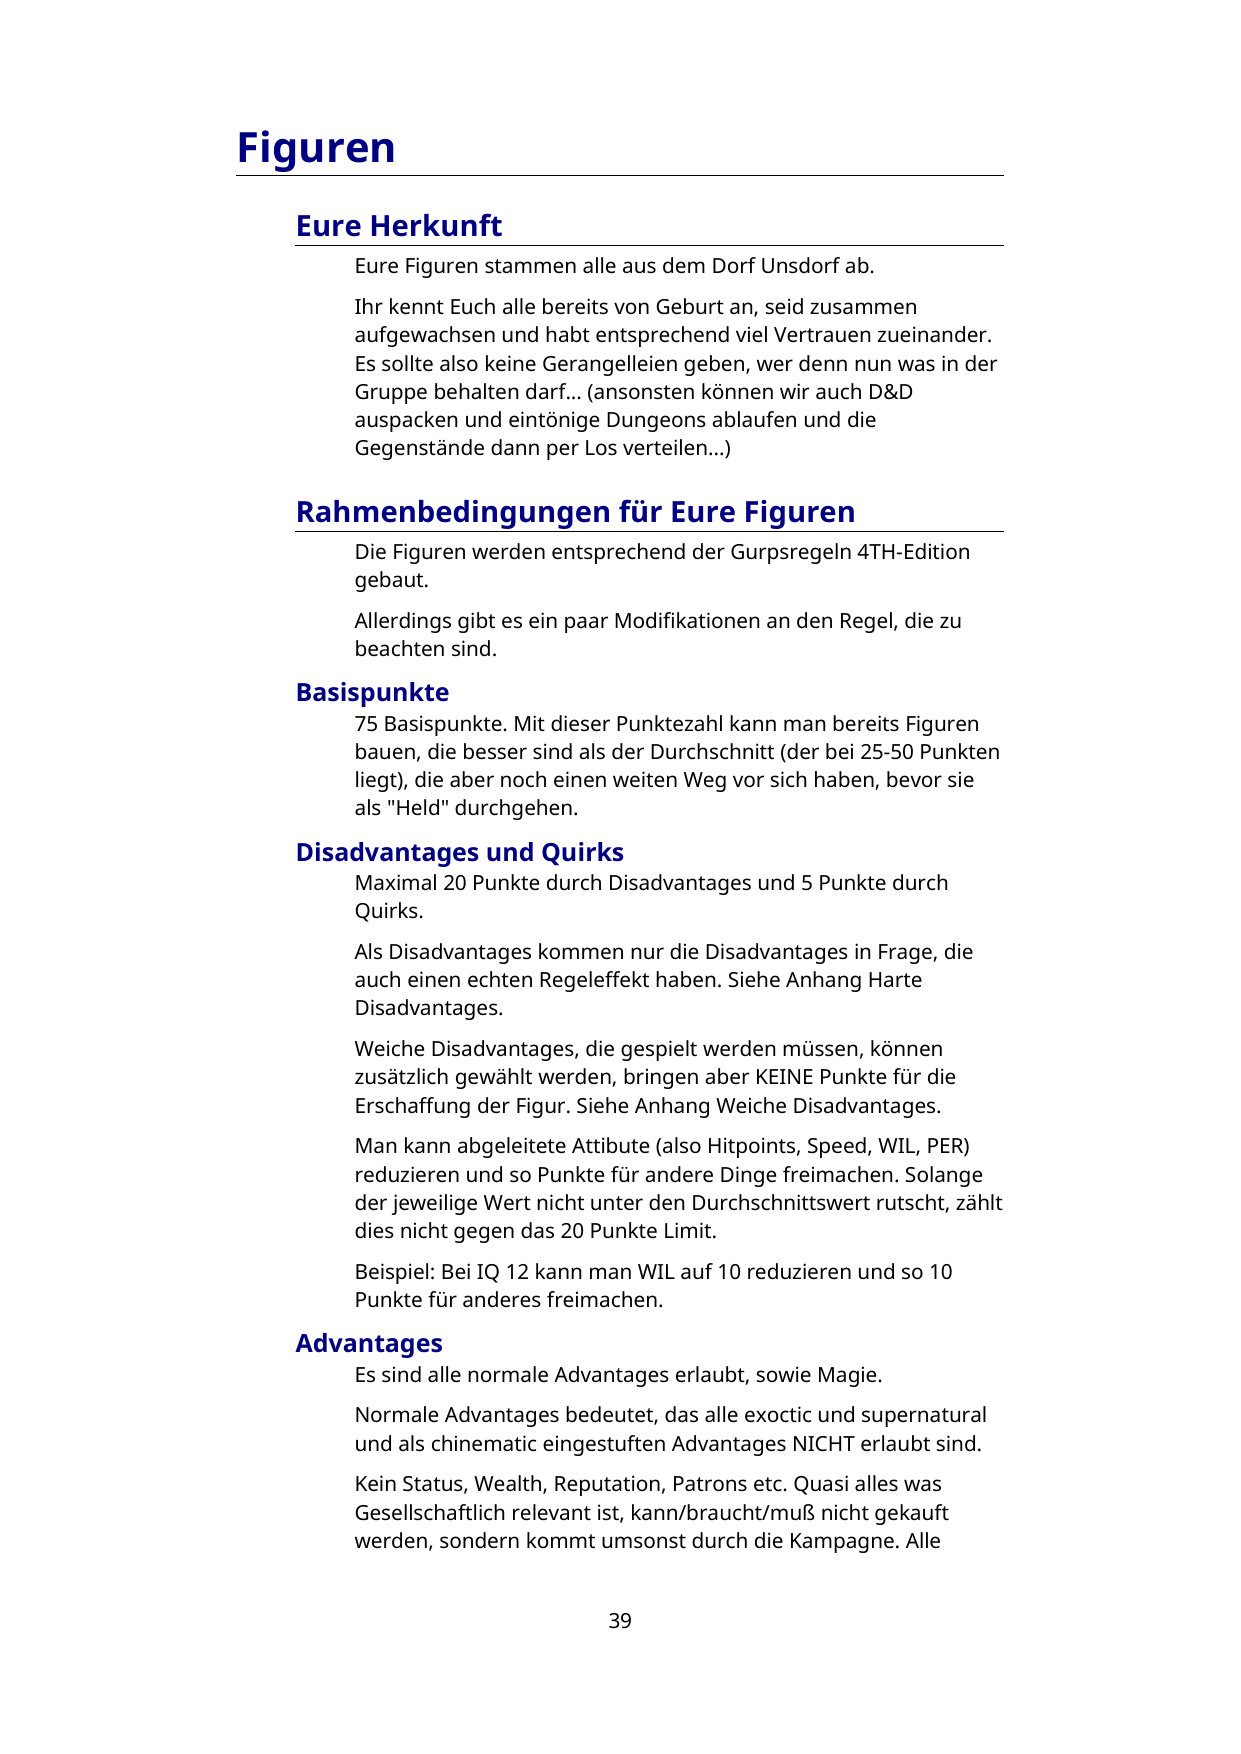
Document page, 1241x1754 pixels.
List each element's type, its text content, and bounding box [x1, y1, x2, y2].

subtitle Rahmenbedingungen für Eure Figuren [295, 491, 1004, 531]
text Allerdings gibt es ein paar Modifikationen an den Regel, die zu beachten sind. [354, 606, 1004, 662]
text Beispiel: Bei IQ 12 kann man WIL auf 10 reduzieren und so 10 Punkte für anderes freimachen. [354, 1257, 1004, 1313]
text Als Disadvantages kommen nur die Disadvantages in Frage, die auch einen echten Regeleffekt haben. Siehe Anhang Harte Disadvantages. [354, 937, 1004, 1022]
text Maximal 20 Punkte durch Disadvantages und 5 Punkte durch Quirks. [354, 868, 1004, 924]
subtitle Advantages [295, 1326, 1004, 1360]
subtitle Basispunkte [295, 675, 1004, 709]
text Normale Advantages bedeutet, das alle exoctic und supernatural und als chinematic eingestuften Advantages NICHT erlaubt sind. [354, 1401, 1004, 1457]
text Man kann abgeleitete Attibute (also Hitpoints, Speed, WIL, PER) reduzieren und so Punkte für andere Dinge freimachen. Solange der jeweilige Wert nicht unter den Durchschnittswert rutscht, zählt dies nicht gegen das 20 Punkte Limit. [354, 1131, 1004, 1244]
text 75 Basispunkte. Mit dieser Punktezahl kann man bereits Figuren bauen, die besser sind als der Durchschnitt (der bei 25-50 Punkten liegt), die aber noch einen weiten Weg vor sich haben, bevor sie als "Held" durchgehen. [354, 709, 1004, 822]
text Weiche Disadvantages, die gespielt werden müssen, können zusätzlich gewählt werden, bringen aber KEINE Punkte für die Erschaffung der Figur. Siehe Anhang Weiche Disadvantages. [354, 1034, 1004, 1119]
subtitle Disadvantages und Quirks [295, 834, 1004, 868]
text Eure Figuren stammen alle aus dem Dorf Unsdorf ab. [354, 251, 1004, 280]
subtitle Eure Herkunft [295, 206, 1004, 245]
text Kein Status, Wealth, Reputation, Patrons etc. Quasi alles was Gesellschaftlich relevant ist, kann/braucht/muß nicht gekauft werden, sondern kommt umsonst durch die Kampagne. Alle [354, 1469, 1004, 1554]
text Ihr kennt Euch alle bereits von Geburt an, seid zusammen aufgewachsen und habt entsprechend viel Vertrauen zueinander. Es sollte also keine Gerangelleien geben, wer denn nun was in der Gruppe behalten darf... (ansonsten können wir auch D&D auspacken und eintönige Dungeons ablaufen und die Gegenstände dann per Los verteilen...) [354, 292, 1004, 462]
subtitle Figuren [236, 118, 1004, 175]
text Die Figuren werden entsprechend der Gurpsregeln 4TH-Edition gebaut. [354, 537, 1004, 593]
text Es sind alle normale Advantages erlaubt, sowie Magie. [354, 1360, 1004, 1388]
